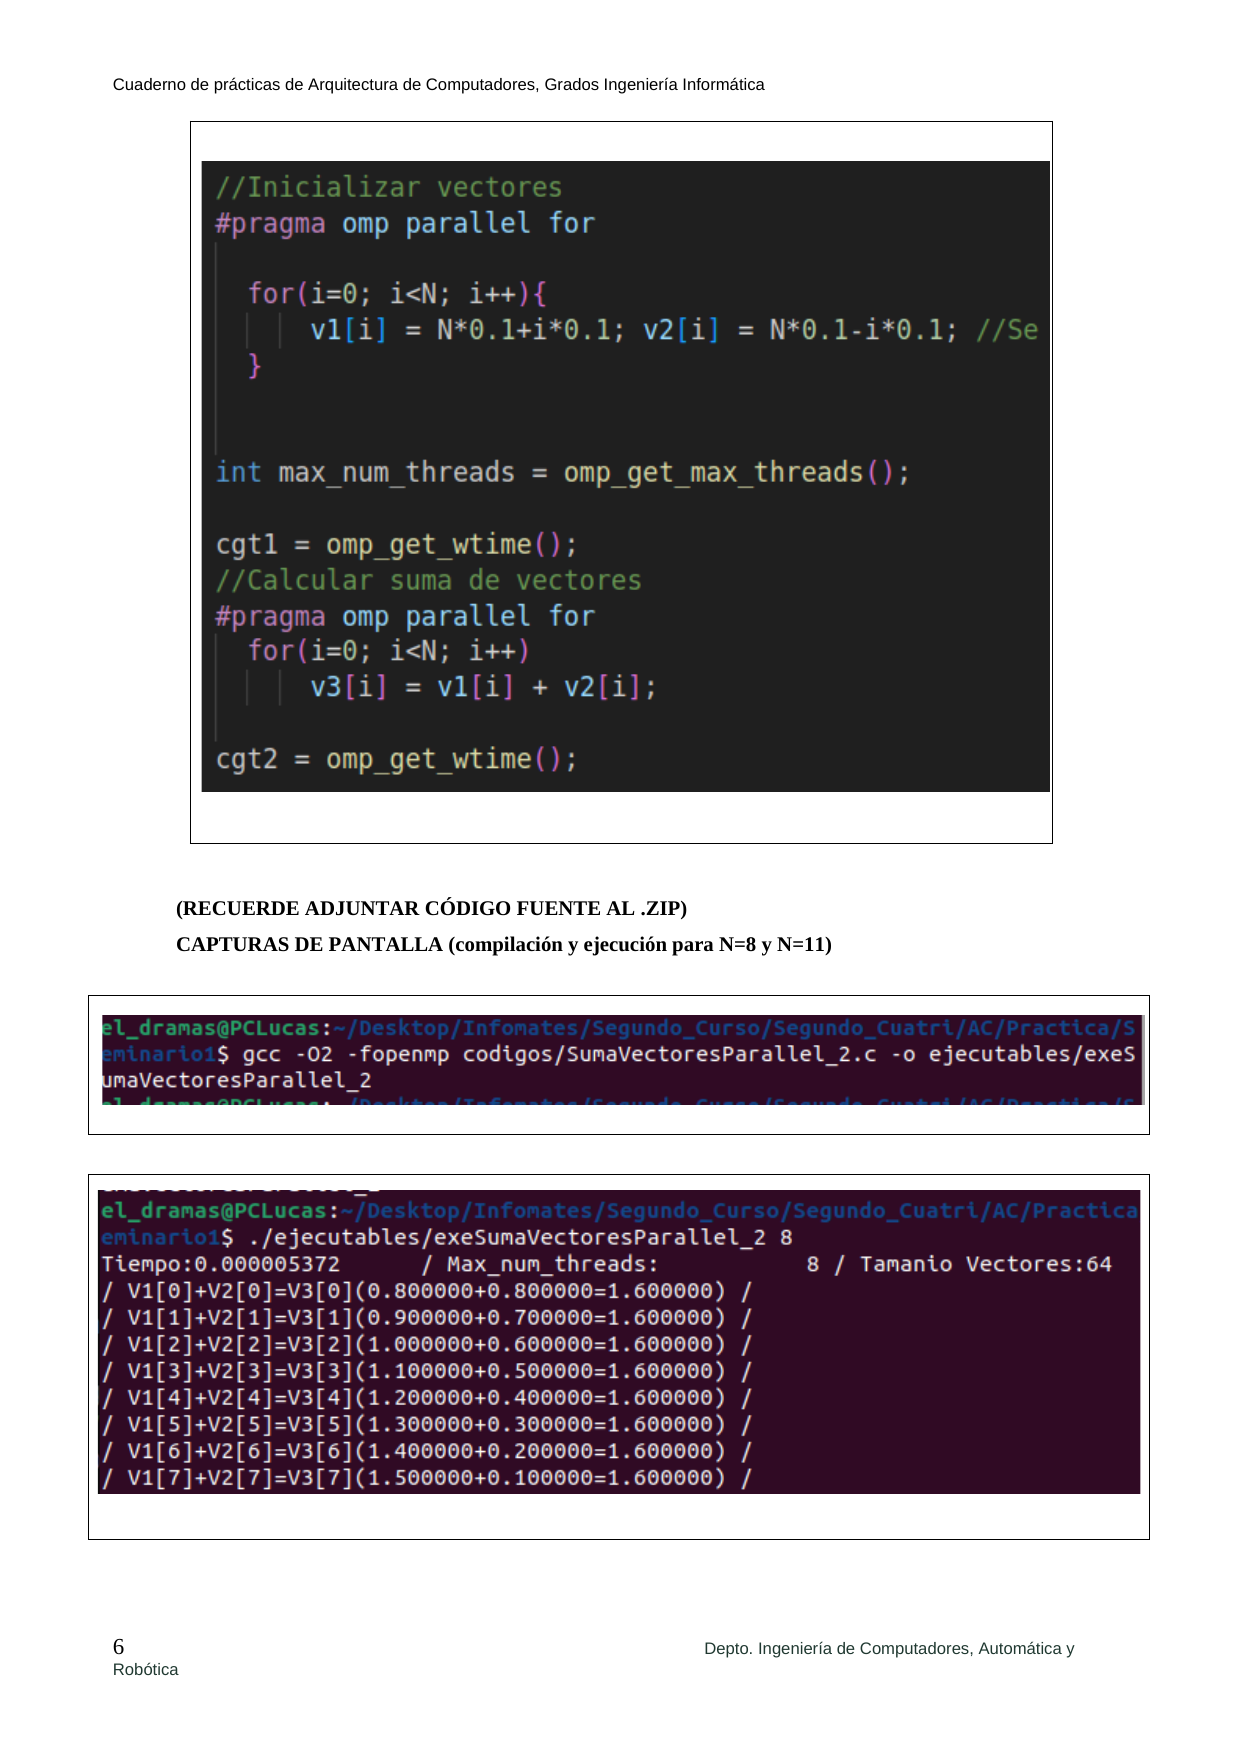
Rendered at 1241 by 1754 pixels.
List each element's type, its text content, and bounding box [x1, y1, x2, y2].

picture [102, 1015, 1145, 1105]
picture [97, 1190, 1141, 1494]
table_header [89, 996, 1149, 1134]
table_header [191, 122, 1052, 843]
picture [201, 161, 1050, 792]
text (RECUERDE ADJUNTAR CÓDIGO FUENTE AL .ZIP) [176, 896, 1143, 920]
text CAPTURAS DE PANTALLA (compilación y ejecución para N=8 y N=11) [176, 932, 1143, 956]
table_header [89, 1175, 1149, 1539]
